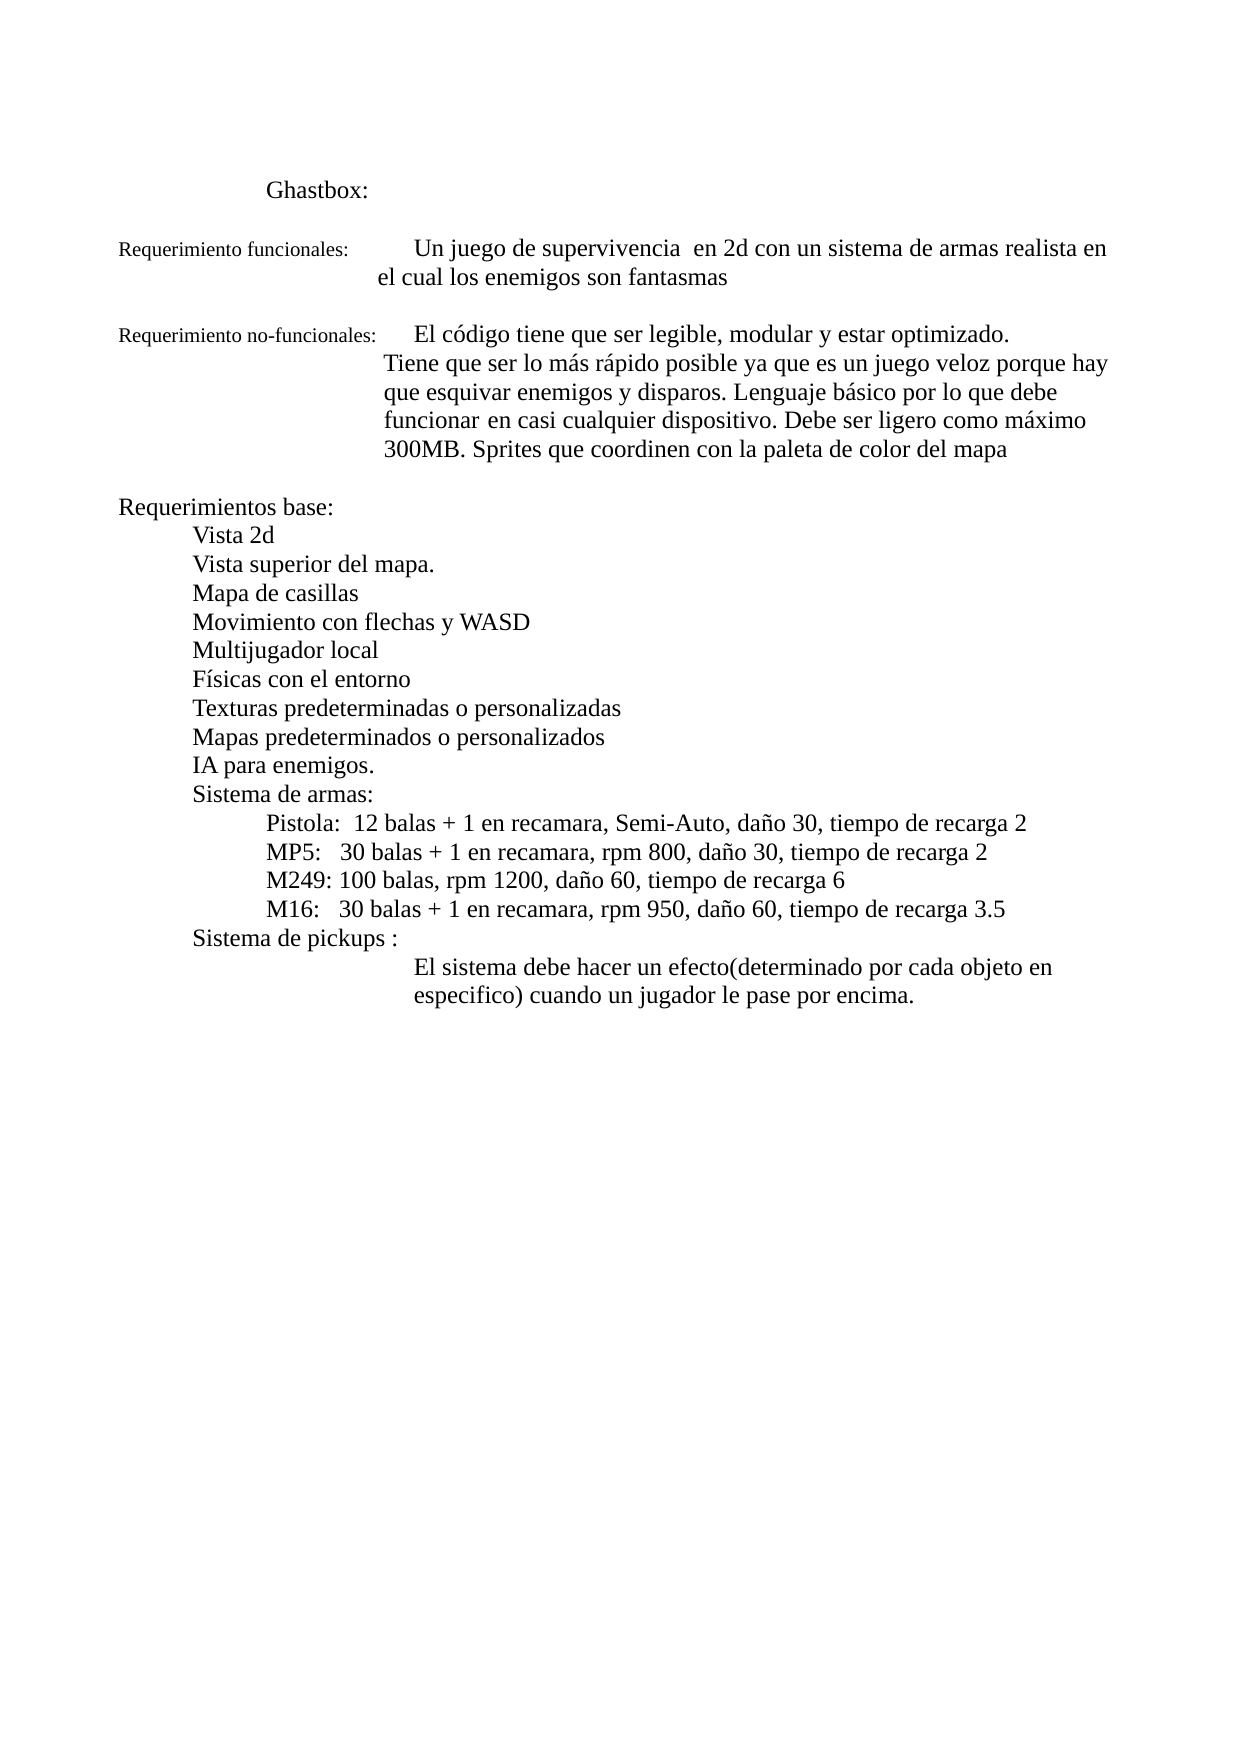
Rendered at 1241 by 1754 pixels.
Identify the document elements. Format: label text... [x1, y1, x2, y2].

text Ghastbox: [118, 176, 1122, 204]
text Mapas predeterminados o personalizados [118, 722, 1122, 751]
text el cual los enemigos son fantasmas [118, 262, 1122, 291]
text MP5: 30 balas + 1 en recamara, rpm 800, daño 30, tiempo de recarga 2 M249: 100 balas, rpm 1200, daño 60, tiempo de recarga 6 [118, 837, 1122, 894]
text Sistema de armas: [118, 779, 1122, 808]
text Vista superior del mapa. [118, 549, 1122, 578]
text Movimiento con flechas y WASD [118, 607, 1122, 636]
text Tiene que ser lo más rápido posible ya que es un juego veloz porque hay que esquivar enemigos y disparos. Lenguaje básico por lo que debe funcionar en casi cualquier dispositivo. Debe ser ligero como máximo 300MB. Sprites que coordinen con la paleta de color del mapa [118, 348, 1122, 463]
text Físicas con el entorno [118, 664, 1122, 693]
text IA para enemigos. [118, 751, 1122, 779]
text Requerimiento funcionales: Un juego de supervivencia en 2d con un sistema de armas realista en [118, 233, 1122, 262]
text Vista 2d [118, 521, 1122, 549]
text Sistema de pickups : [118, 923, 1122, 952]
text Mapa de casillas [118, 578, 1122, 607]
text M16: 30 balas + 1 en recamara, rpm 950, daño 60, tiempo de recarga 3.5 [118, 894, 1122, 923]
text Multijugador local [118, 636, 1122, 664]
text Texturas predeterminadas o personalizadas [118, 693, 1122, 722]
text El sistema debe hacer un efecto(determinado por cada objeto en especifico) cuando un jugador le pase por encima. [118, 952, 1122, 1009]
text Pistola: 12 balas + 1 en recamara, Semi-Auto, daño 30, tiempo de recarga 2 [118, 808, 1122, 837]
text Requerimiento no-funcionales: El código tiene que ser legible, modular y estar optimizado. [118, 319, 1122, 348]
text Requerimientos base: [118, 492, 1122, 521]
